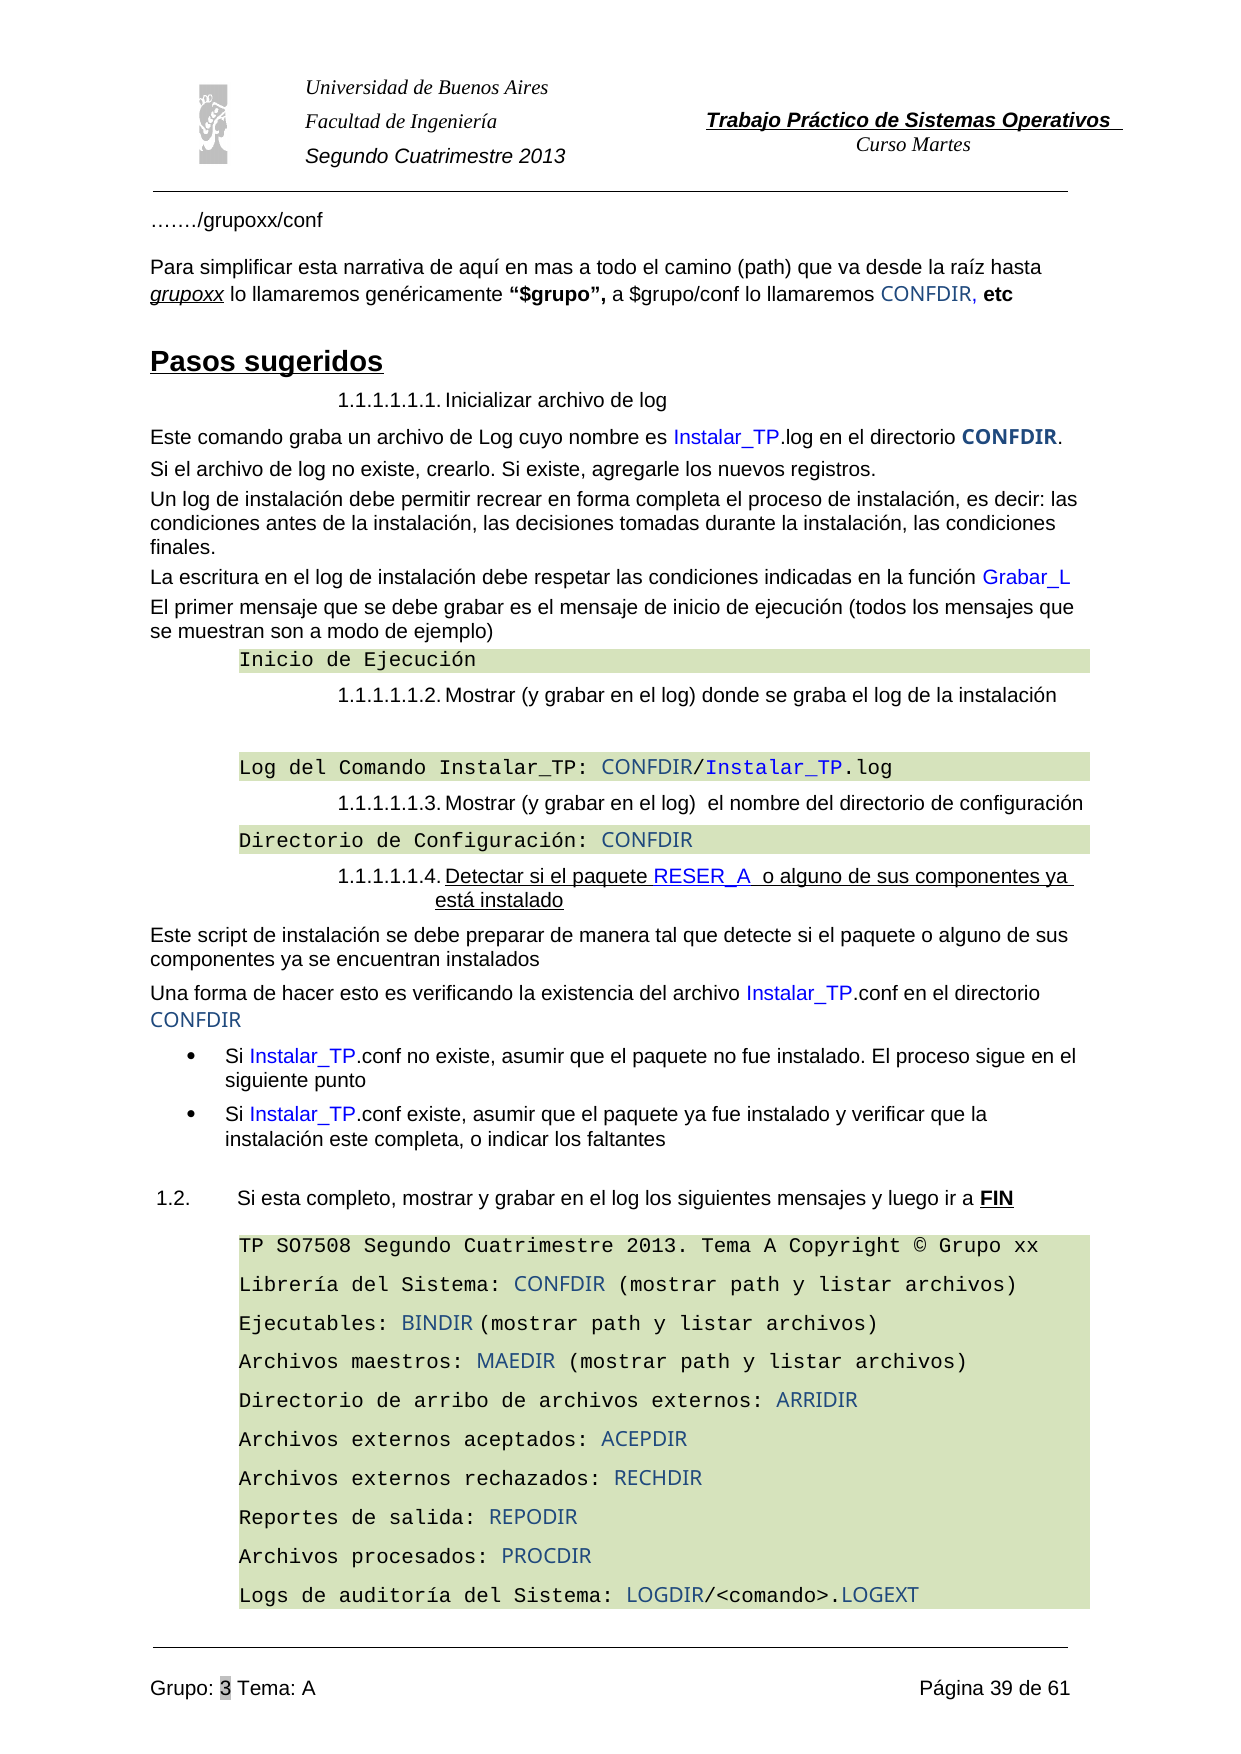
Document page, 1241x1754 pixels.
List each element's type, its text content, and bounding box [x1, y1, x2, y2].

list Mostrar (y grabar en el log) donde se graba el log de la instalación [337, 683, 1090, 707]
text Una forma de hacer esto es verificando la existencia del archivo Instalar_TP.conf en el directorio CONFDIR [150, 981, 1090, 1033]
text Archivos procesados: PROCDIR [239, 1541, 1090, 1570]
text Logs de auditoría del Sistema: LOGDIR/<comando>.LOGEXT [239, 1580, 1090, 1609]
text Este comando graba un archivo de Log cuyo nombre es Instalar_TP.log en el directorio CONFDIR. [150, 422, 1090, 450]
text Directorio de arribo de archivos externos: ARRIDIR [239, 1386, 1090, 1414]
list Si Instalar_TP.conf no existe, asumir que el paquete no fue instalado. El proceso sigue en el siguiente punto [187, 1044, 1090, 1092]
list Si esta completo, mostrar y grabar en el log los siguientes mensajes y luego ir a FIN [150, 1186, 1090, 1210]
text Archivos maestros: MAEDIR (mostrar path y listar archivos) [239, 1347, 1090, 1375]
text Directorio de Configuración: CONFDIR [239, 825, 1090, 854]
list Mostrar (y grabar en el log) el nombre del directorio de configuración [337, 791, 1090, 815]
text Librería del Sistema: CONFDIR (mostrar path y listar archivos) [239, 1269, 1090, 1297]
text Inicio de Ejecución [239, 649, 1090, 673]
text Pasos sugeridos [150, 343, 1090, 377]
text TP SO7508 Segundo Cuatrimestre 2013. Tema A Copyright © Grupo xx [239, 1235, 1090, 1258]
text Para simplificar esta narrativa de aquí en mas a todo el camino (path) que va desde la raíz hasta grupoxx lo llamaremos genéricamente “$grupo”, a $grupo/conf lo llamaremos CONFDIR, etc [150, 255, 1090, 307]
list Detectar si el paquete RESER_A o alguno de sus componentes ya está instalado [337, 864, 1090, 912]
text Log del Comando Instalar_TP: CONFDIR/Instalar_TP.log [239, 752, 1090, 781]
text El primer mensaje que se debe grabar es el mensaje de inicio de ejecución (todos los mensajes que se muestran son a modo de ejemplo) [150, 595, 1090, 643]
text Ejecutables: BINDIR (mostrar path y listar archivos) [239, 1308, 1090, 1336]
text Archivos externos aceptados: ACEPDIR [239, 1424, 1090, 1453]
text Este script de instalación se debe preparar de manera tal que detecte si el paquete o alguno de sus componentes ya se encuentran instalados [150, 923, 1090, 971]
list Inicializar archivo de log [337, 387, 1090, 411]
text Un log de instalación debe permitir recrear en forma completa el proceso de instalación, es decir: las condiciones antes de la instalación, las decisiones tomadas durante la instalación, las condiciones finales. [150, 487, 1090, 559]
text Si el archivo de log no existe, crearlo. Si existe, agregarle los nuevos registros. [150, 457, 1090, 481]
text Archivos externos rechazados: RECHDIR [239, 1463, 1090, 1492]
list Si Instalar_TP.conf existe, asumir que el paquete ya fue instalado y verificar que la instalación este completa, o indicar los faltantes [187, 1102, 1090, 1150]
picture [198, 82, 231, 166]
text Reportes de salida: REPODIR [239, 1502, 1090, 1531]
text La escritura en el log de instalación debe respetar las condiciones indicadas en la función Grabar_L [150, 565, 1090, 589]
text ….…/grupoxx/conf [150, 208, 1090, 232]
